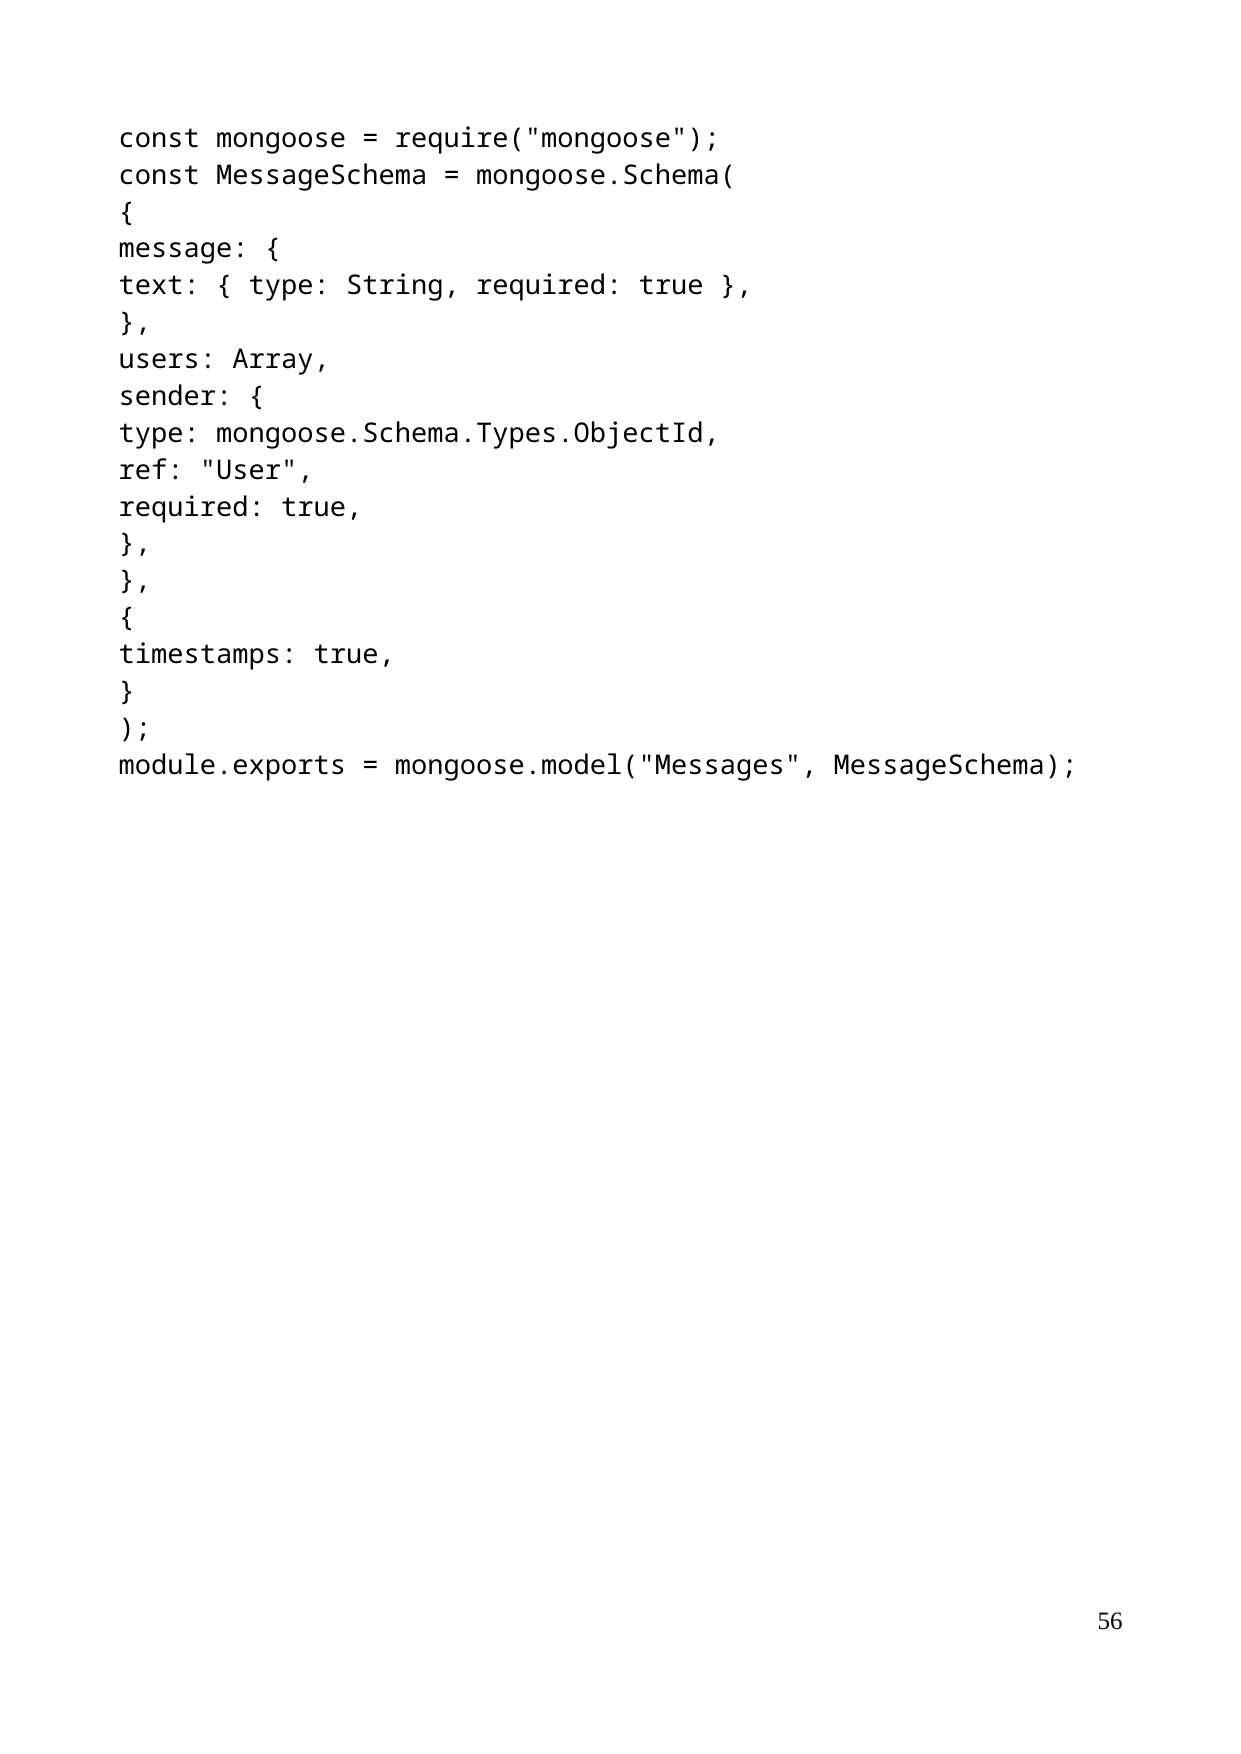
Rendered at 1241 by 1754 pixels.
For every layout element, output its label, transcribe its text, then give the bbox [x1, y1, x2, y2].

text sender: { [118, 376, 1122, 413]
text } [118, 671, 1122, 708]
text module.exports = mongoose.model("Messages", MessageSchema); [118, 745, 1122, 782]
text }, [118, 524, 1122, 561]
text ); [118, 708, 1122, 745]
text }, [118, 561, 1122, 598]
text users: Array, [118, 339, 1122, 376]
text ref: "User", [118, 450, 1122, 487]
text message: { [118, 229, 1122, 266]
text { [118, 598, 1122, 634]
text required: true, [118, 487, 1122, 524]
text { [118, 192, 1122, 229]
text const mongoose = require("mongoose"); [118, 118, 1122, 155]
text timestamps: true, [118, 634, 1122, 671]
text }, [118, 303, 1122, 339]
text type: mongoose.Schema.Types.ObjectId, [118, 413, 1122, 450]
text const MessageSchema = mongoose.Schema( [118, 155, 1122, 192]
text text: { type: String, required: true }, [118, 266, 1122, 303]
